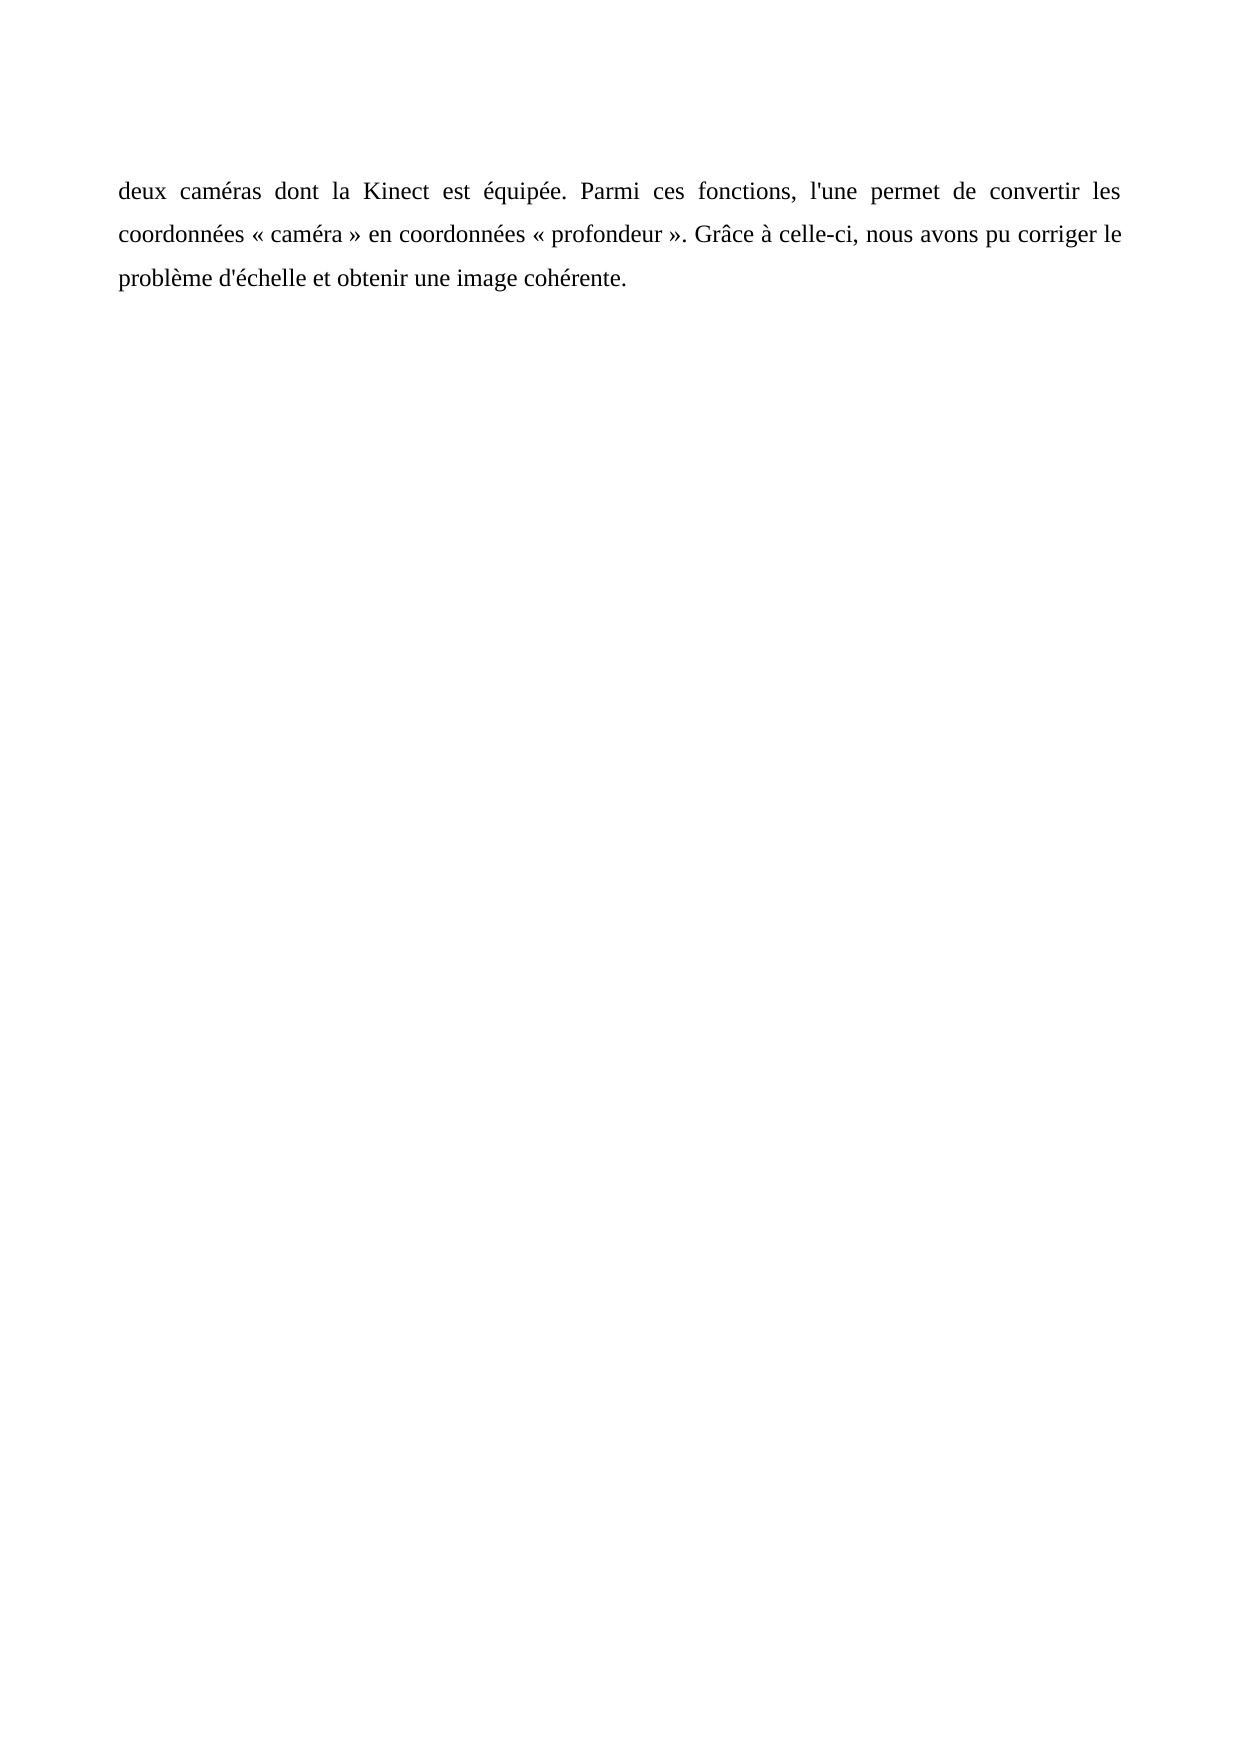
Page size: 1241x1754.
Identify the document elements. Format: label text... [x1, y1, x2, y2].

text deux caméras dont la Kinect est équipée. Parmi ces fonctions, l'une permet de convertir les coordonnées « caméra » en coordonnées « profondeur ». Grâce à celle-ci, nous avons pu corriger le problème d'échelle et obtenir une image cohérente. [118, 176, 1122, 291]
